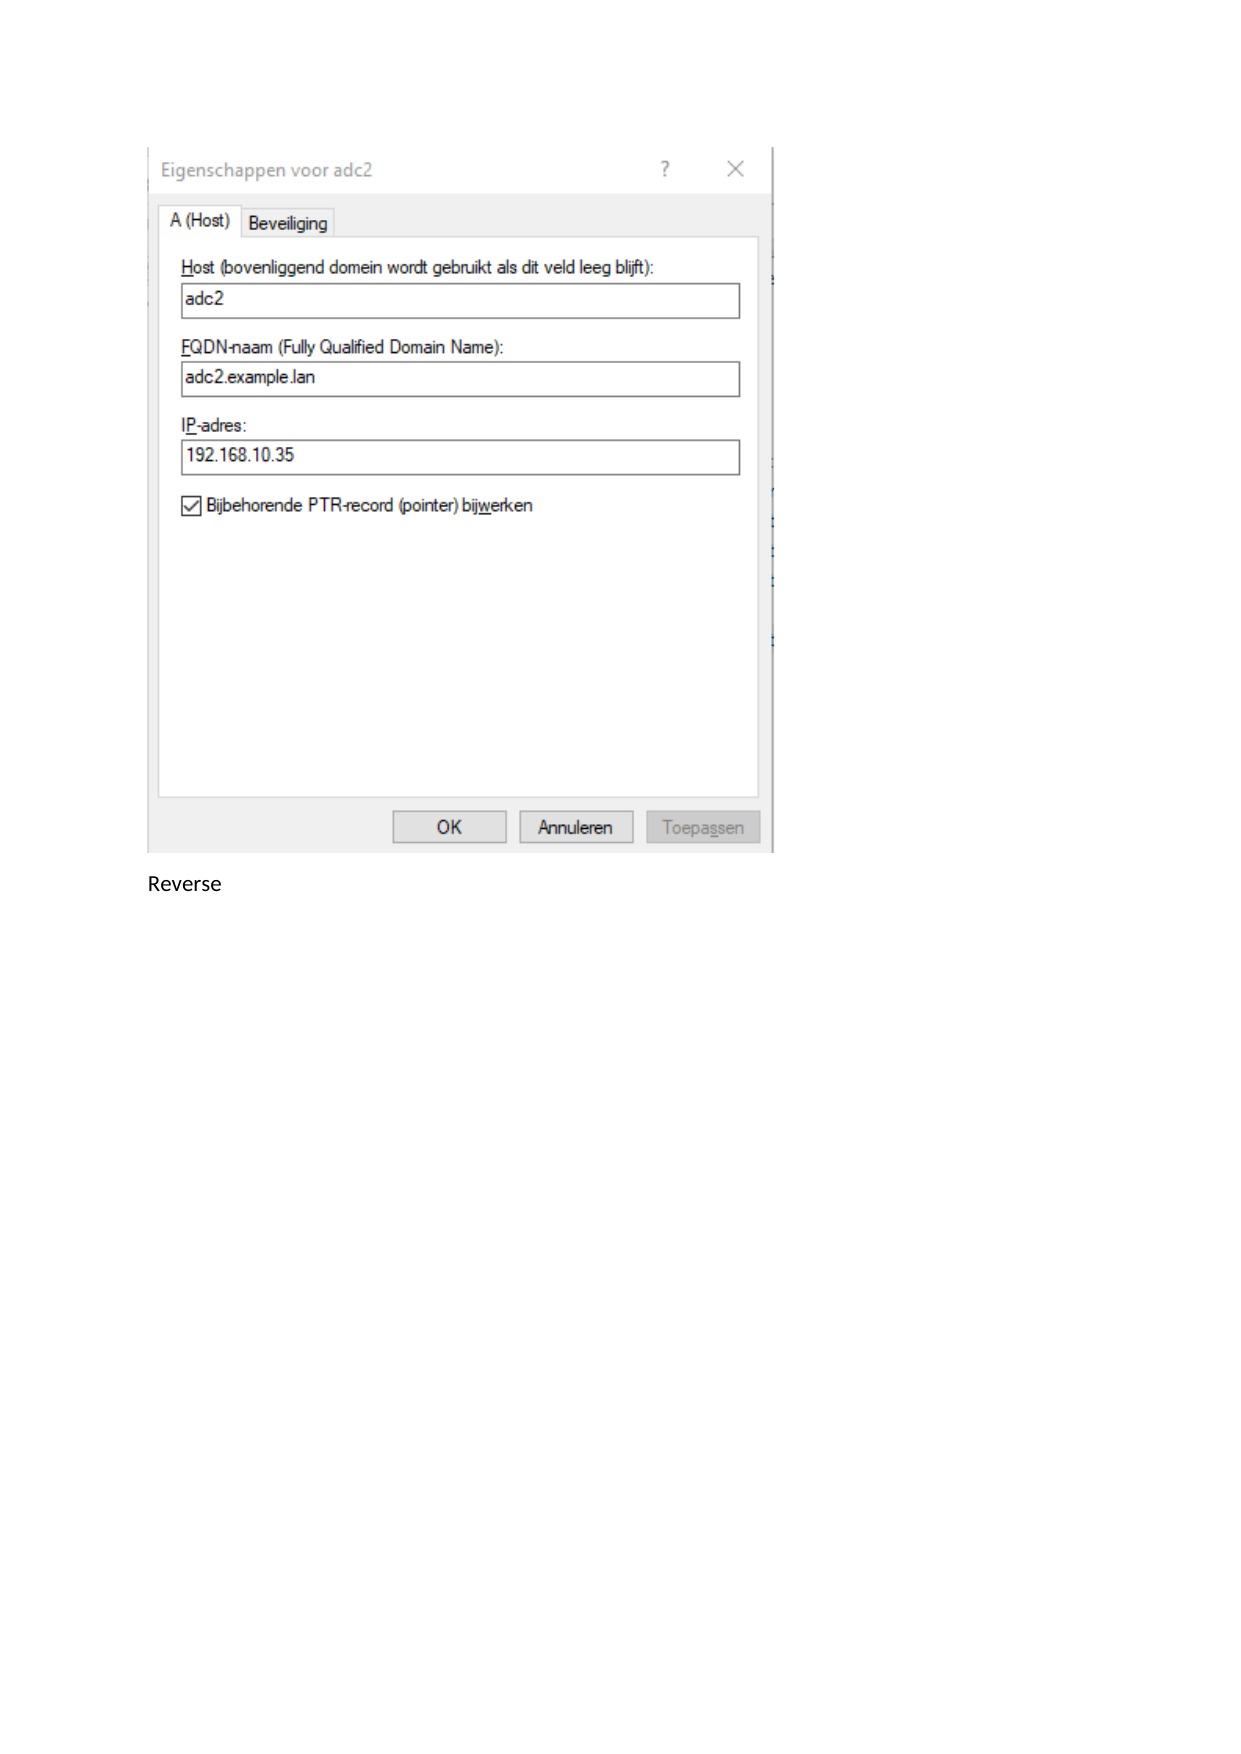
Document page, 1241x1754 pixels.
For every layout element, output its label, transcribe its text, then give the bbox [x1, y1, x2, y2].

text Reverse [148, 869, 1093, 898]
